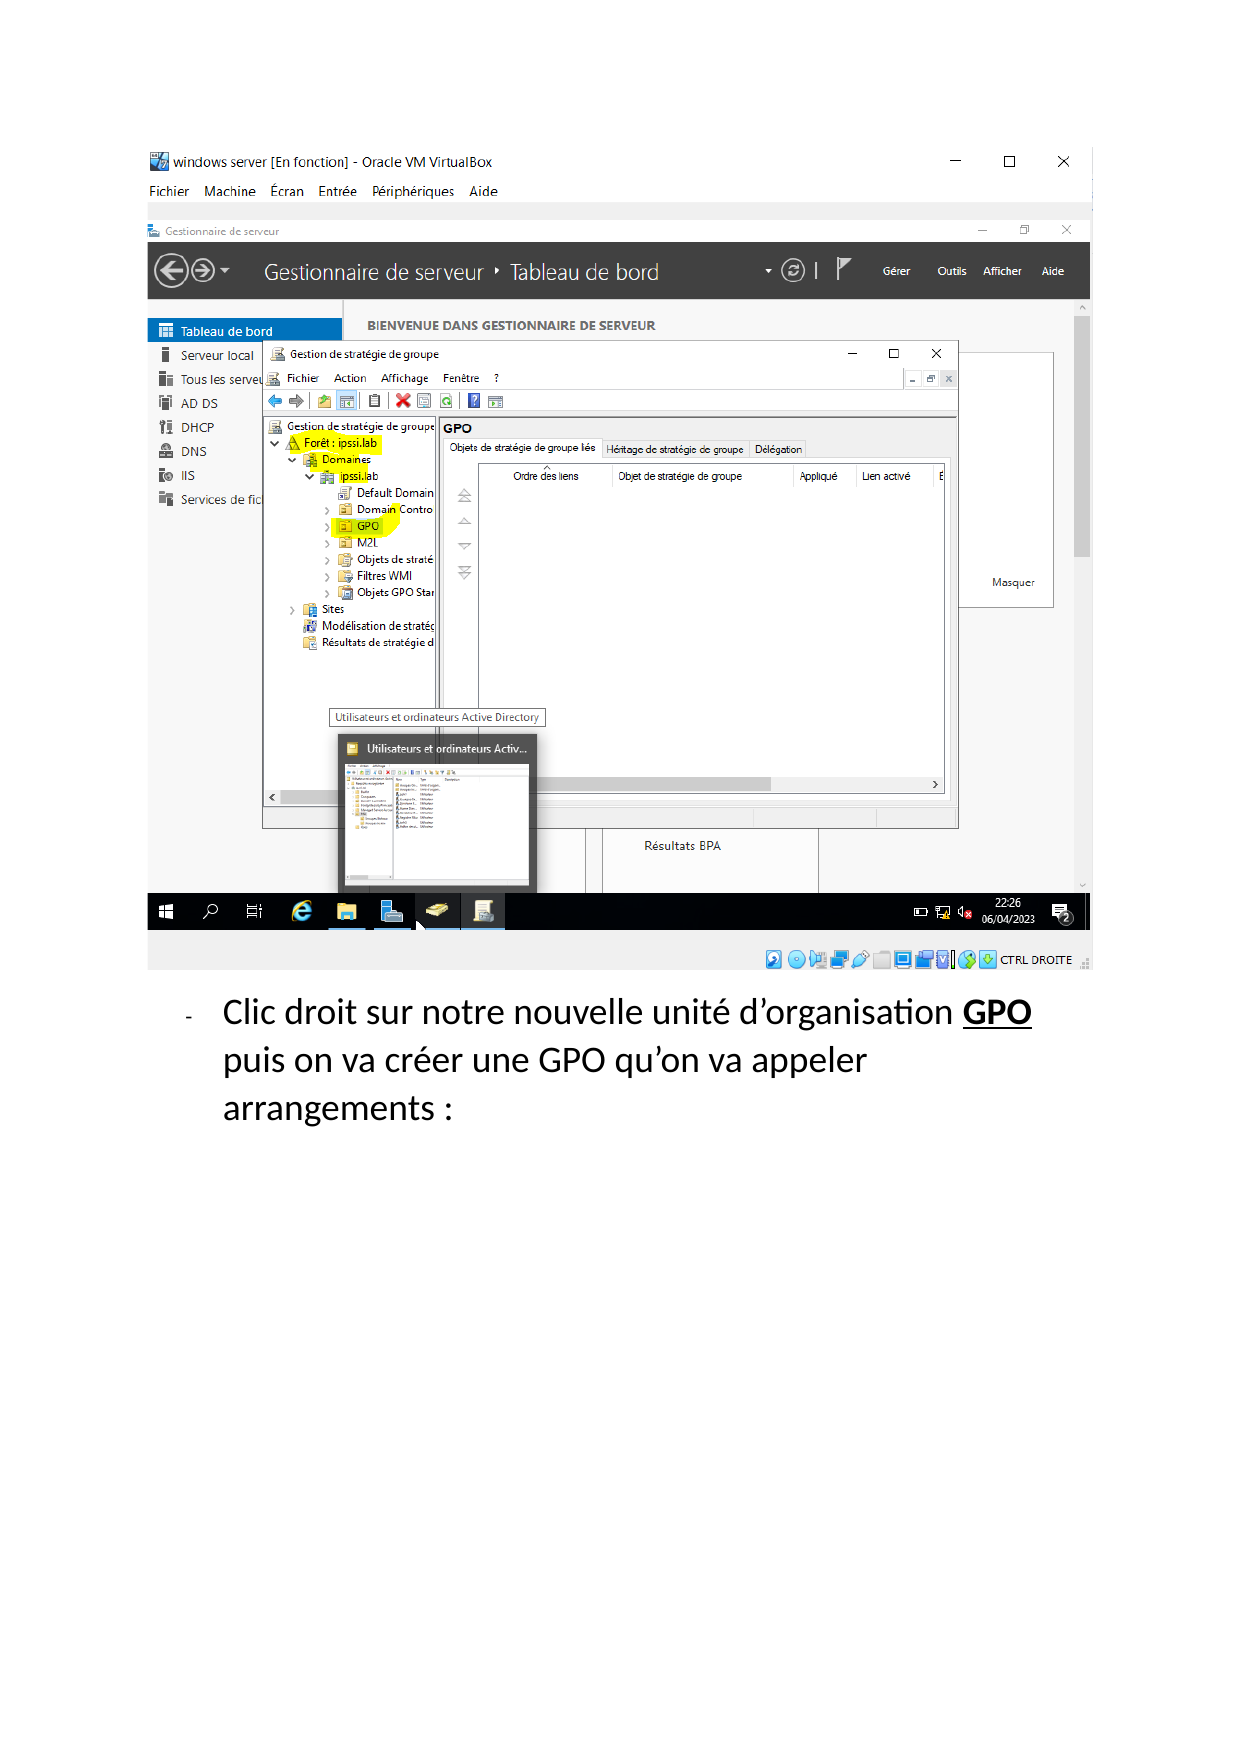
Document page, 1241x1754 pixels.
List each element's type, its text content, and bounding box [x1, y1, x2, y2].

list Clic droit sur notre nouvelle unité d’organisation GPO puis on va créer une GPO qu’on va appeler arrangements : [185, 988, 1093, 1130]
